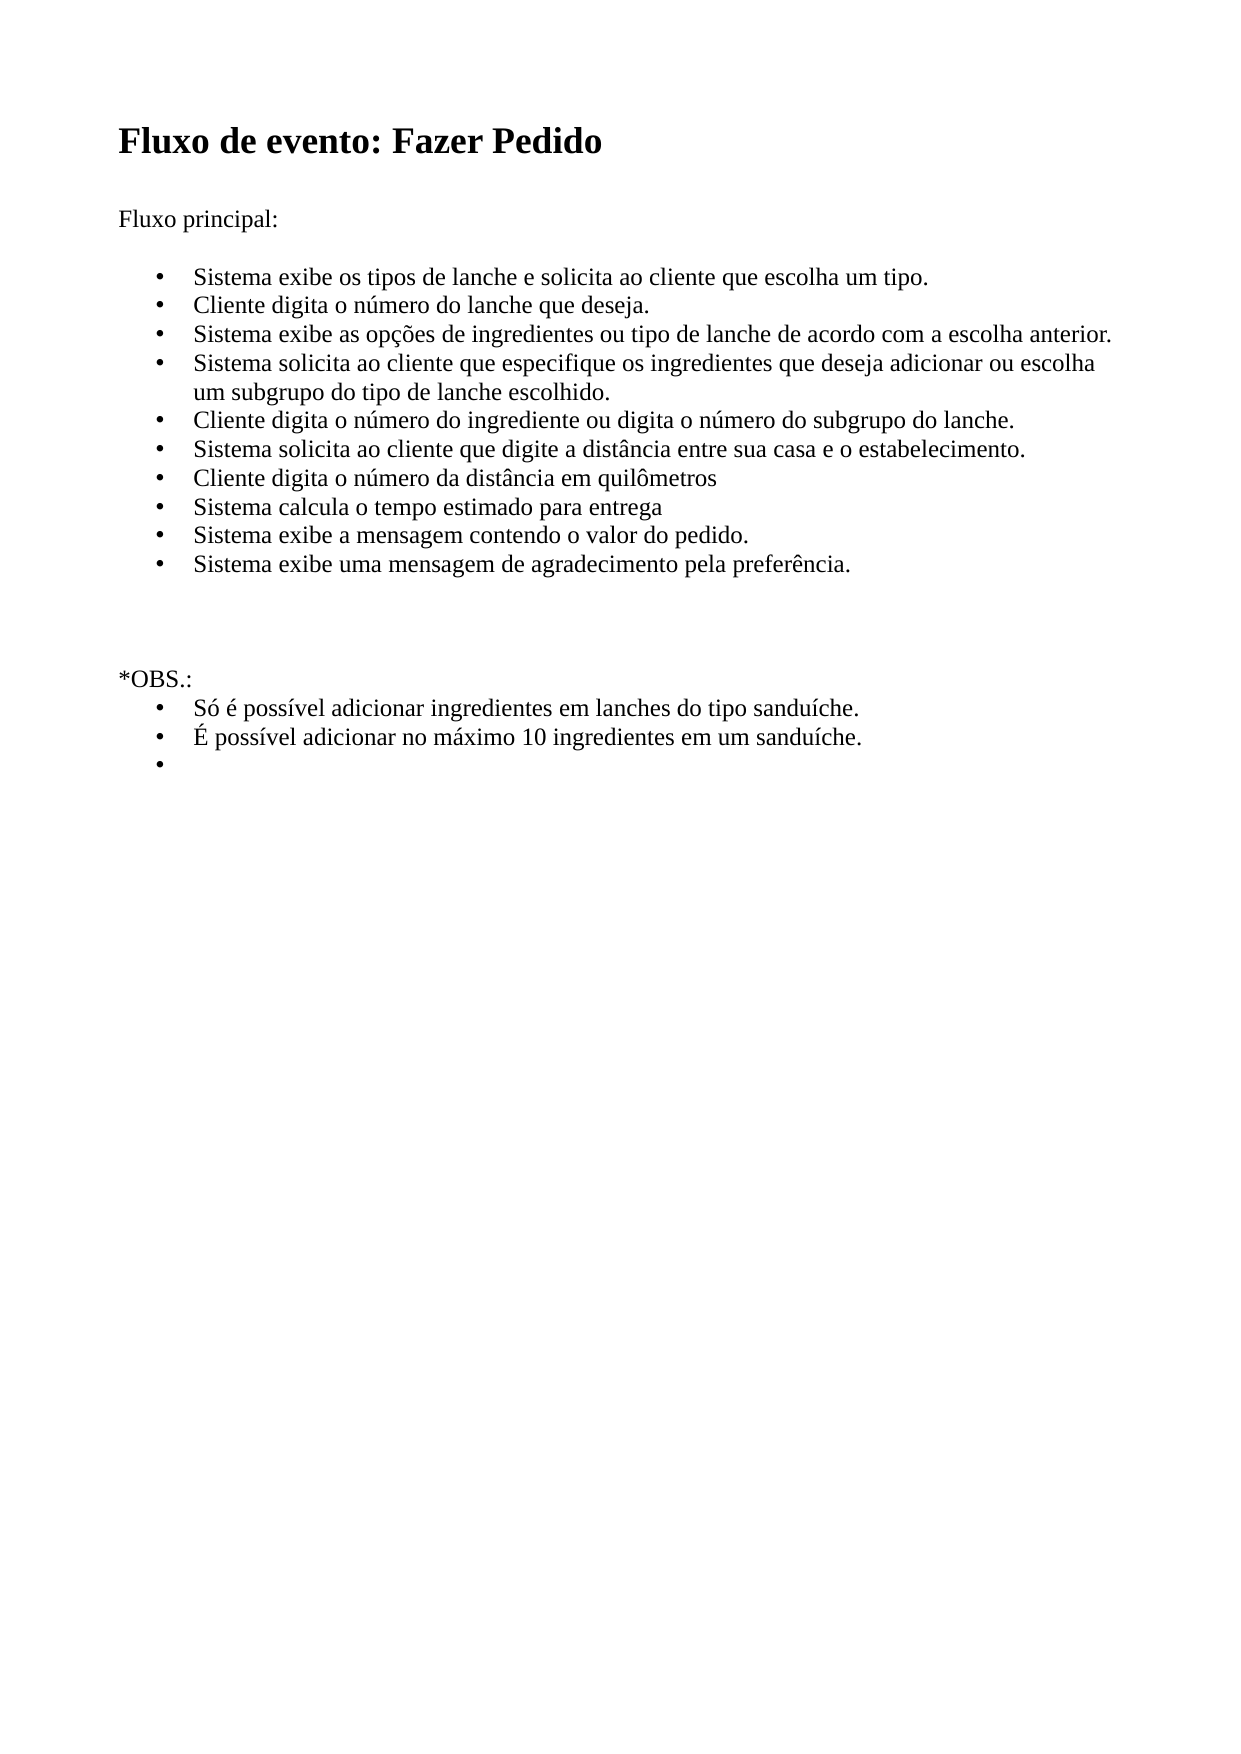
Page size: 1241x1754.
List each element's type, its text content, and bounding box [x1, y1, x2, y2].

list Cliente digita o número do ingrediente ou digita o número do subgrupo do lanche. [156, 406, 1122, 434]
list Sistema calcula o tempo estimado para entrega [156, 492, 1122, 521]
list Sistema exibe uma mensagem de agradecimento pela preferência. [156, 549, 1122, 578]
list Cliente digita o número da distância em quilômetros [156, 463, 1122, 492]
list Sistema exibe a mensagem contendo o valor do pedido. [156, 521, 1122, 549]
list Sistema exibe as opções de ingredientes ou tipo de lanche de acordo com a escolha anterior. [156, 319, 1122, 348]
list Sistema exibe os tipos de lanche e solicita ao cliente que escolha um tipo. [156, 262, 1122, 291]
list Só é possível adicionar ingredientes em lanches do tipo sanduíche. [156, 693, 1122, 722]
list É possível adicionar no máximo 10 ingredientes em um sanduíche. [156, 722, 1122, 751]
text Fluxo principal: [118, 204, 1122, 233]
list Cliente digita o número do lanche que deseja. [156, 291, 1122, 319]
list Sistema solicita ao cliente que digite a distância entre sua casa e o estabelecimento. [156, 434, 1122, 463]
text *OBS.: [118, 664, 1122, 693]
text Fluxo de evento: Fazer Pedido [118, 118, 1122, 161]
list Sistema solicita ao cliente que especifique os ingredientes que deseja adicionar ou escolha um subgrupo do tipo de lanche escolhido. [156, 348, 1122, 406]
